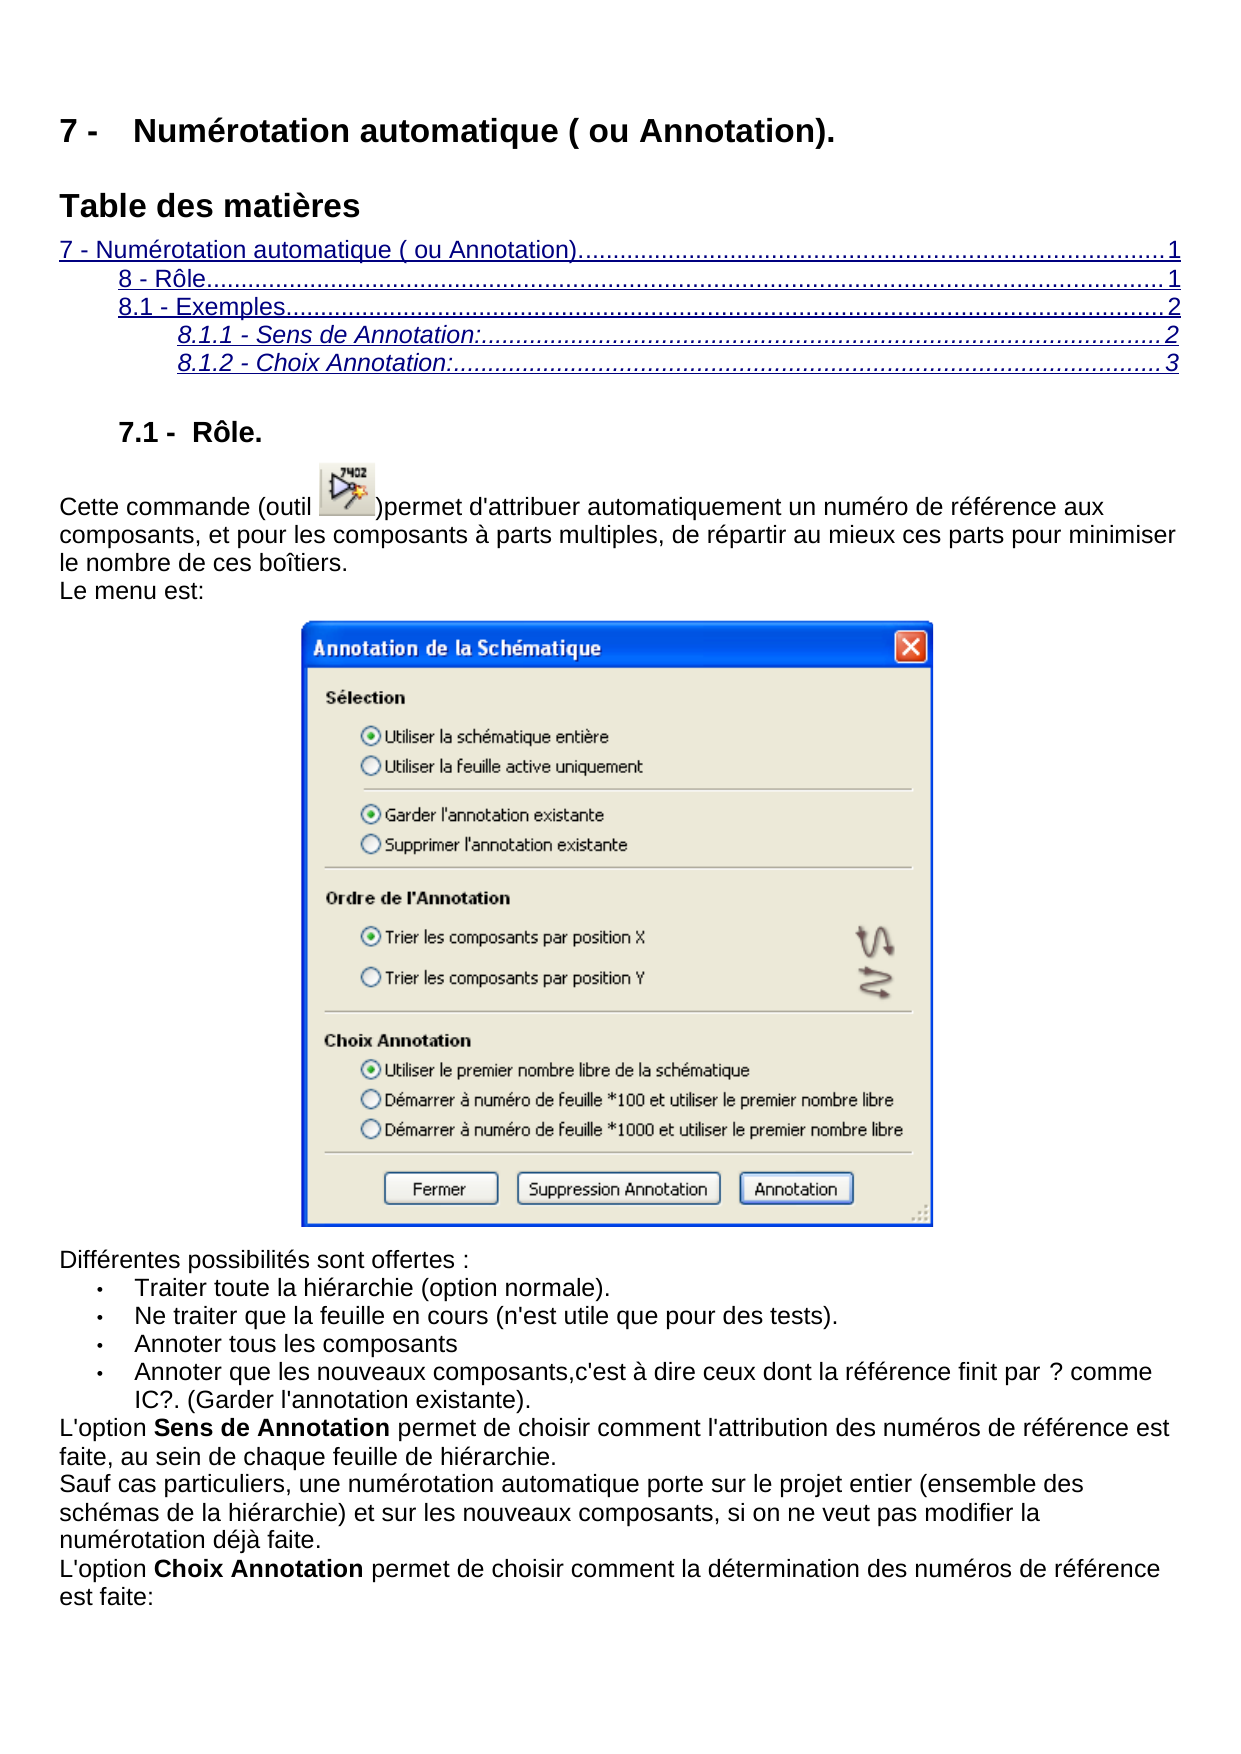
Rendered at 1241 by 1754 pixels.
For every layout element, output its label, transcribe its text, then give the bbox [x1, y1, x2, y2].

text L'option Sens de Annotation permet de choisir comment l'attribution des numéros de référence est faite, au sein de chaque feuille de hiérarchie. [59, 1414, 1181, 1470]
picture [300, 619, 934, 1227]
text 8 - Rôle. 1 [118, 264, 1181, 289]
subtitle Table des matières [59, 186, 1181, 224]
text Sauf cas particuliers, une numérotation automatique porte sur le projet entier (ensemble des schémas de la hiérarchie) et sur les nouveaux composants, si on ne veut pas modifier la numérotation déjà faite. [59, 1470, 1181, 1554]
text L'option Choix Annotation permet de choisir comment la détermination des numéros de référence est faite: [59, 1554, 1181, 1611]
list Annoter que les nouveaux composants,c'est à dire ceux dont la référence finit par ? comme IC?. (Garder l'annotation existante). [97, 1358, 1181, 1414]
subtitle Numérotation automatique ( ou Annotation). [59, 112, 1181, 150]
text 8.1.2 - Choix Annotation: 3 [177, 348, 1181, 377]
text Différentes possibilités sont offertes : [59, 1246, 1181, 1274]
picture [319, 460, 376, 516]
list Traiter toute la hiérarchie (option normale). [97, 1274, 1181, 1302]
list Ne traiter que la feuille en cours (n'est utile que pour des tests). [97, 1302, 1181, 1330]
text Le menu est: [59, 577, 1181, 605]
text Cette commande (outil )permet d'attribuer automatiquement un numéro de référence aux composants, et pour les composants à parts multiples, de répartir au mieux ces parts pour minimiser le nombre de ces boîtiers. [59, 461, 1181, 577]
text 8.1 - Exemples. 2 [118, 292, 1181, 316]
list Annoter tous les composants [97, 1330, 1181, 1358]
text 7 - Numérotation automatique ( ou Annotation). 1 [59, 236, 1181, 260]
text 8.1.1 - Sens de Annotation: 2 [177, 321, 1181, 348]
subtitle Rôle. [118, 416, 1181, 449]
